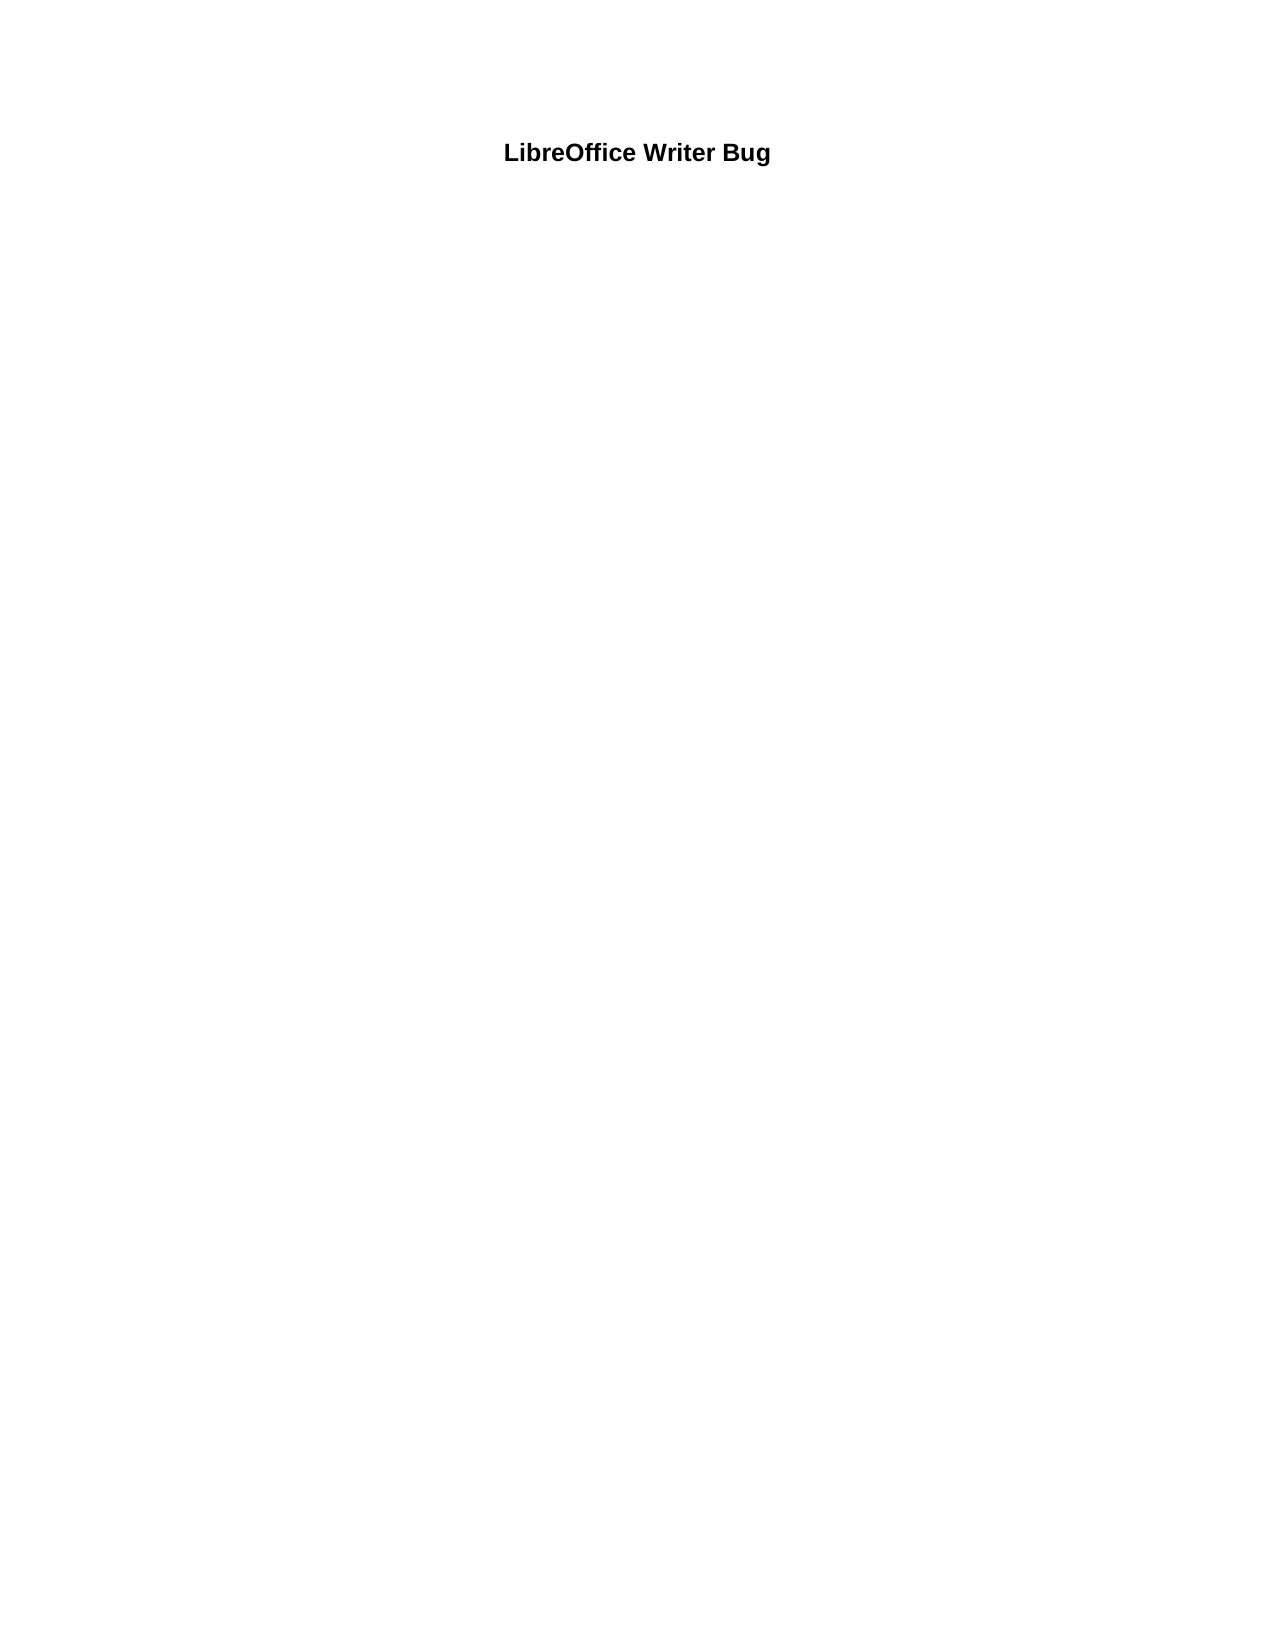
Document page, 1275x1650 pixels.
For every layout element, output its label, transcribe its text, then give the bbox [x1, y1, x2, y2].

text LibreOffice Writer Bug [150, 138, 1125, 166]
